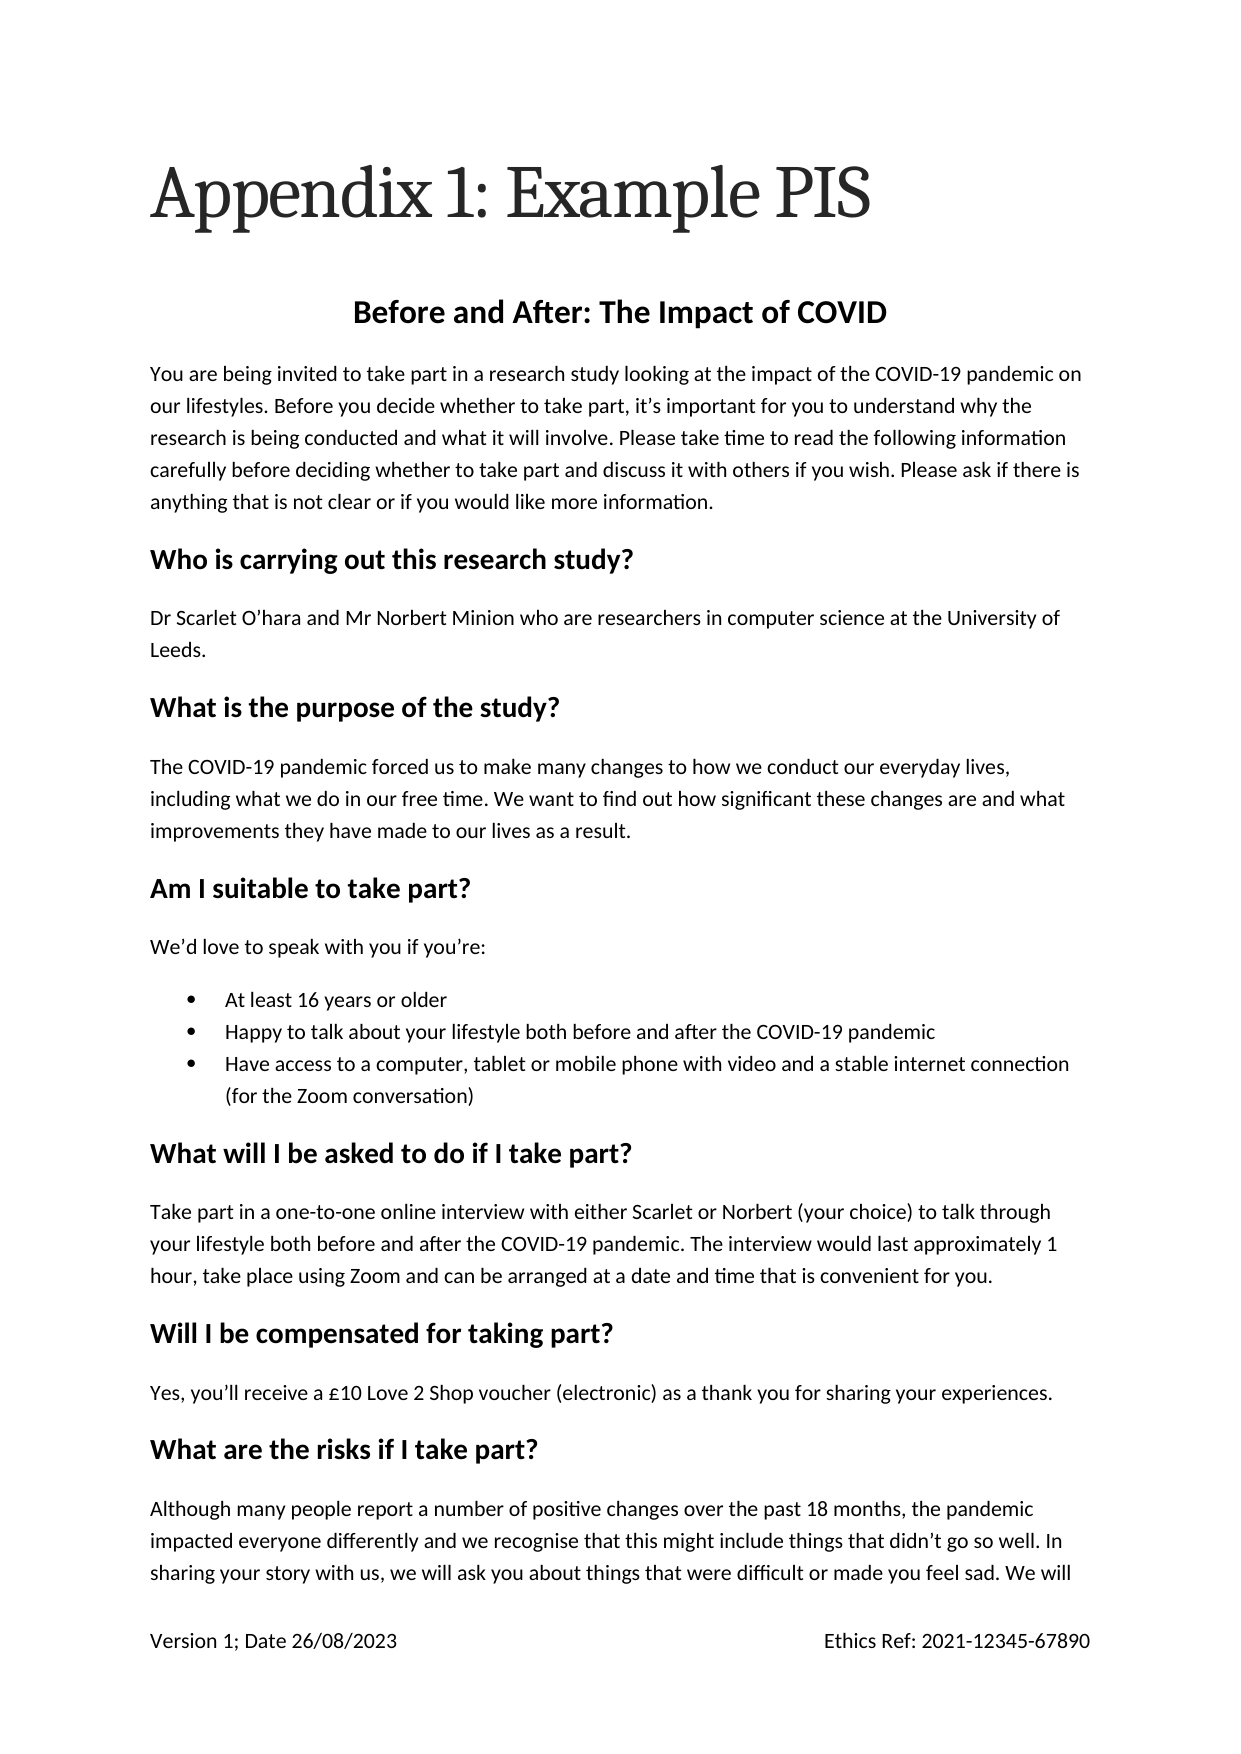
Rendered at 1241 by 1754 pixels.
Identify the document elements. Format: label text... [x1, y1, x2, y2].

text You are being invited to take part in a research study looking at the impact of the COVID-19 pandemic on our lifestyles. Before you decide whether to take part, it’s important for you to understand why the research is being conducted and what it will involve. Please take time to read the following information carefully before deciding whether to take part and discuss it with others if you wish. Please ask if there is anything that is not clear or if you would like more information. [150, 360, 1090, 515]
text Dr Scarlet O’hara and Mr Norbert Minion who are researchers in computer science at the University of Leeds. [150, 604, 1090, 663]
list At least 16 years or older [187, 986, 1090, 1013]
text We’d love to speak with you if you’re: [150, 933, 1090, 960]
text What will I be asked to do if I take part? [150, 1135, 1090, 1170]
text The COVID-19 pandemic forced us to make many changes to how we conduct our everyday lives, including what we do in our free time. We want to find out how significant these changes are and what improvements they have made to our lives as a result. [150, 753, 1090, 843]
text Yes, you’ll receive a £10 Love 2 Shop voucher (electronic) as a thank you for sharing your experiences. [150, 1379, 1090, 1405]
list Have access to a computer, tablet or mobile phone with video and a stable internet connection (for the Zoom conversation) [187, 1050, 1090, 1109]
text Before and After: The Impact of COVID [150, 291, 1090, 331]
text Who is carrying out this research study? [150, 541, 1090, 577]
text Although many people report a number of positive changes over the past 18 months, the pandemic impacted everyone differently and we recognise that this might include things that didn’t go so well. In sharing your story with us, we will ask you about things that were difficult or made you feel sad. We will [150, 1495, 1090, 1586]
text Will I be compensated for taking part? [150, 1315, 1090, 1351]
text Am I suitable to take part? [150, 870, 1090, 905]
text Take part in a one-to-one online interview with either Scarlet or Norbert (your choice) to talk through your lifestyle both before and after the COVID-19 pandemic. The interview would last approximately 1 hour, take place using Zoom and can be arranged at a date and time that is convenient for you. [150, 1198, 1090, 1289]
list Happy to talk about your lifestyle both before and after the COVID-19 pandemic [187, 1018, 1090, 1045]
text What are the risks if I take part? [150, 1431, 1090, 1467]
title Appendix 1: Example PIS [150, 150, 1090, 236]
text What is the purpose of the study? [150, 689, 1090, 725]
